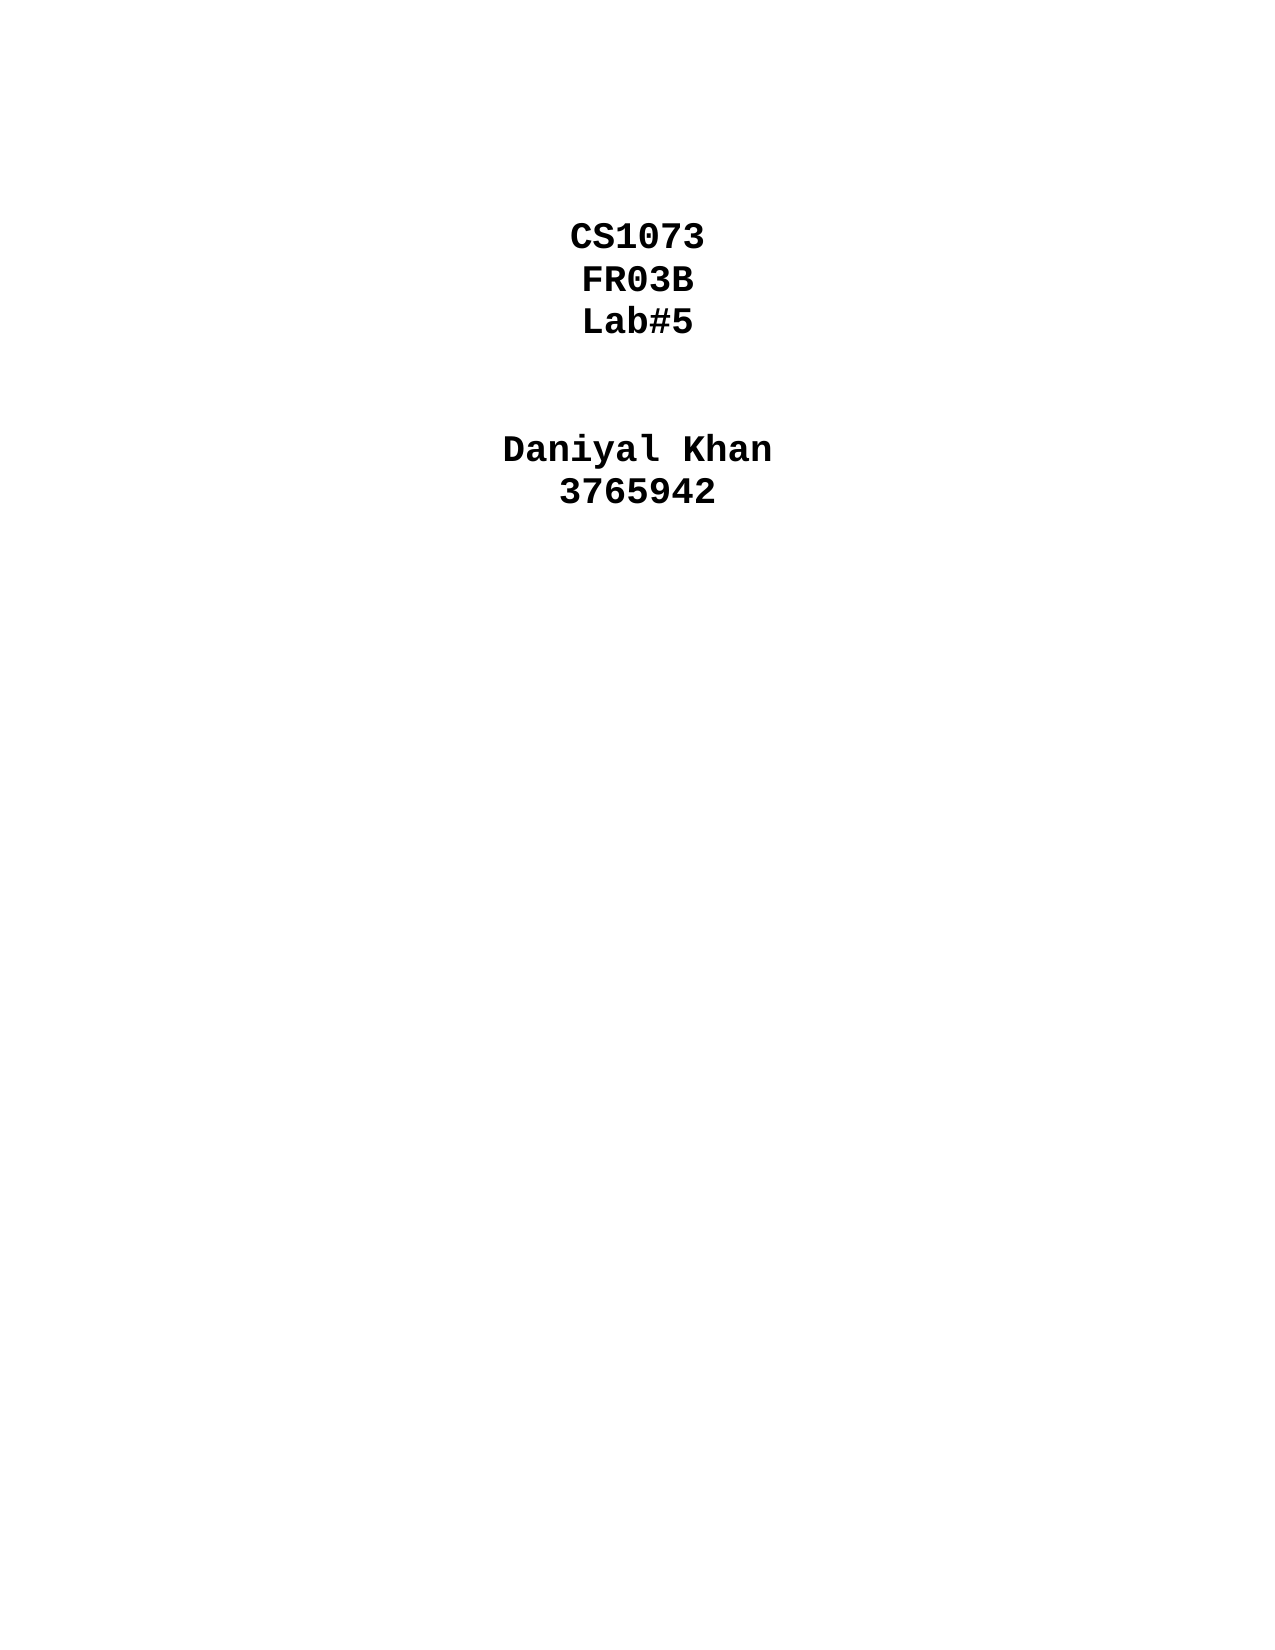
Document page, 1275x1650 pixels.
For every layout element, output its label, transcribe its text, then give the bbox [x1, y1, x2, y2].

text Lab#5 [118, 302, 1157, 345]
text FR03B [118, 260, 1157, 302]
text Daniyal Khan [118, 430, 1157, 472]
text 3765942 [118, 472, 1157, 515]
text CS1073 [118, 217, 1157, 260]
